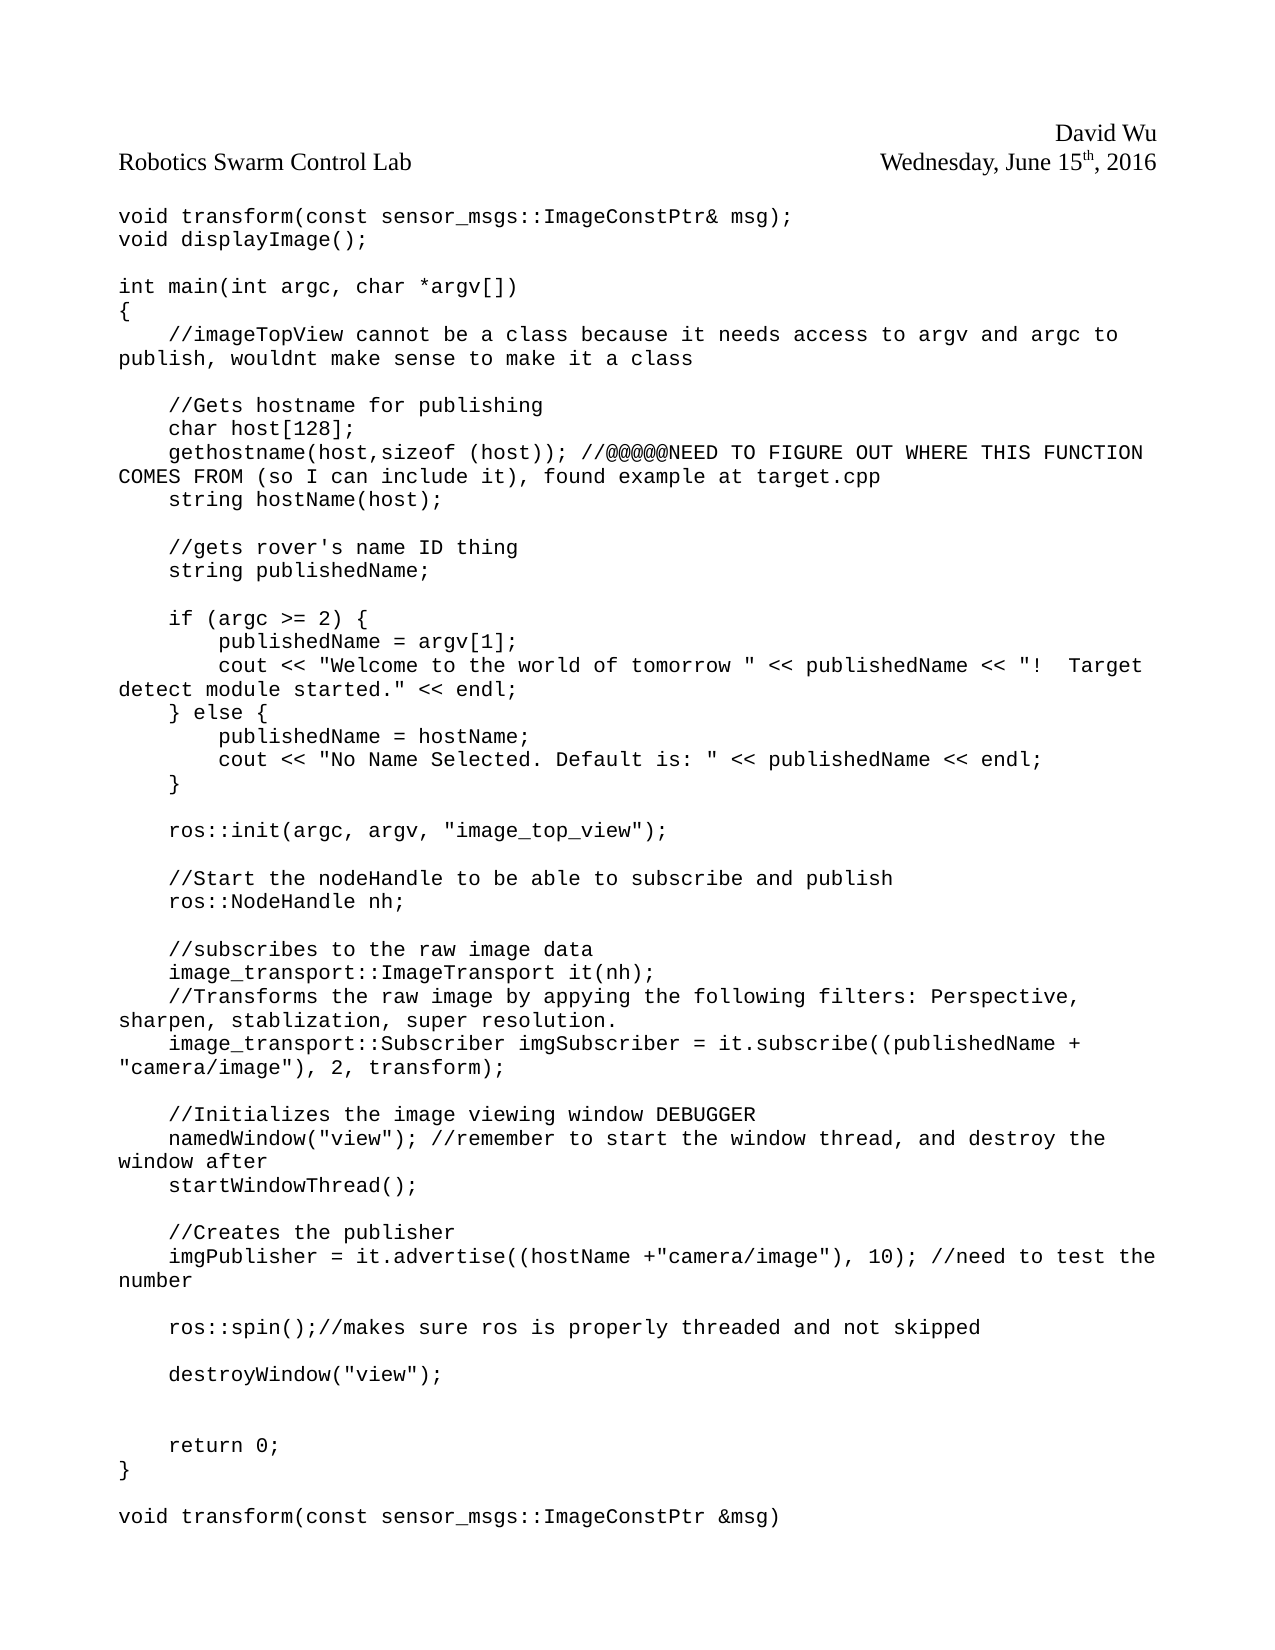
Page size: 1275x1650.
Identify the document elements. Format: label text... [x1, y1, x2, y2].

text publishedName = hostName; [118, 726, 1157, 749]
text //Creates the publisher [118, 1222, 1157, 1246]
text string publishedName; [118, 560, 1157, 584]
text startWindowThread(); [118, 1175, 1157, 1199]
text if (argc >= 2) { [118, 608, 1157, 631]
text publishedName = argv[1]; [118, 631, 1157, 655]
text gethostname(host,sizeof (host)); //@@@@@NEED TO FIGURE OUT WHERE THIS FUNCTION COMES FROM (so I can include it), found example at target.cpp [118, 442, 1157, 489]
text //Gets hostname for publishing [118, 395, 1157, 418]
text //Start the nodeHandle to be able to subscribe and publish [118, 868, 1157, 891]
text image_transport::ImageTransport it(nh); [118, 962, 1157, 986]
text return 0; [118, 1435, 1157, 1459]
text namedWindow("view"); //remember to start the window thread, and destroy the window after [118, 1128, 1157, 1175]
text //Initializes the image viewing window DEBUGGER [118, 1104, 1157, 1128]
text void transform(const sensor_msgs::ImageConstPtr& msg); [118, 206, 1157, 229]
text } [118, 1459, 1157, 1482]
text ros::init(argc, argv, "image_top_view"); [118, 820, 1157, 844]
text destroyWindow("view"); [118, 1364, 1157, 1388]
text //Transforms the raw image by appying the following filters: Perspective, sharpen, stablization, super resolution. [118, 986, 1157, 1033]
text string hostName(host); [118, 489, 1157, 513]
text cout << "Welcome to the world of tomorrow " << publishedName << "! Target detect module started." << endl; [118, 655, 1157, 702]
text ros::NodeHandle nh; [118, 891, 1157, 915]
text ros::spin();//makes sure ros is properly threaded and not skipped [118, 1317, 1157, 1341]
text cout << "No Name Selected. Default is: " << publishedName << endl; [118, 749, 1157, 773]
text imgPublisher = it.advertise((hostName +"camera/image"), 10); //need to test the number [118, 1246, 1157, 1293]
text //subscribes to the raw image data [118, 939, 1157, 962]
text void displayImage(); [118, 229, 1157, 253]
text int main(int argc, char *argv[]) [118, 277, 1157, 300]
text char host[128]; [118, 418, 1157, 442]
text image_transport::Subscriber imgSubscriber = it.subscribe((publishedName + "camera/image"), 2, transform); [118, 1033, 1157, 1081]
text //gets rover's name ID thing [118, 537, 1157, 560]
text } else { [118, 702, 1157, 726]
text void transform(const sensor_msgs::ImageConstPtr &msg) [118, 1506, 1157, 1530]
text { [118, 300, 1157, 324]
text } [118, 773, 1157, 797]
text //imageTopView cannot be a class because it needs access to argv and argc to publish, wouldnt make sense to make it a class [118, 324, 1157, 371]
